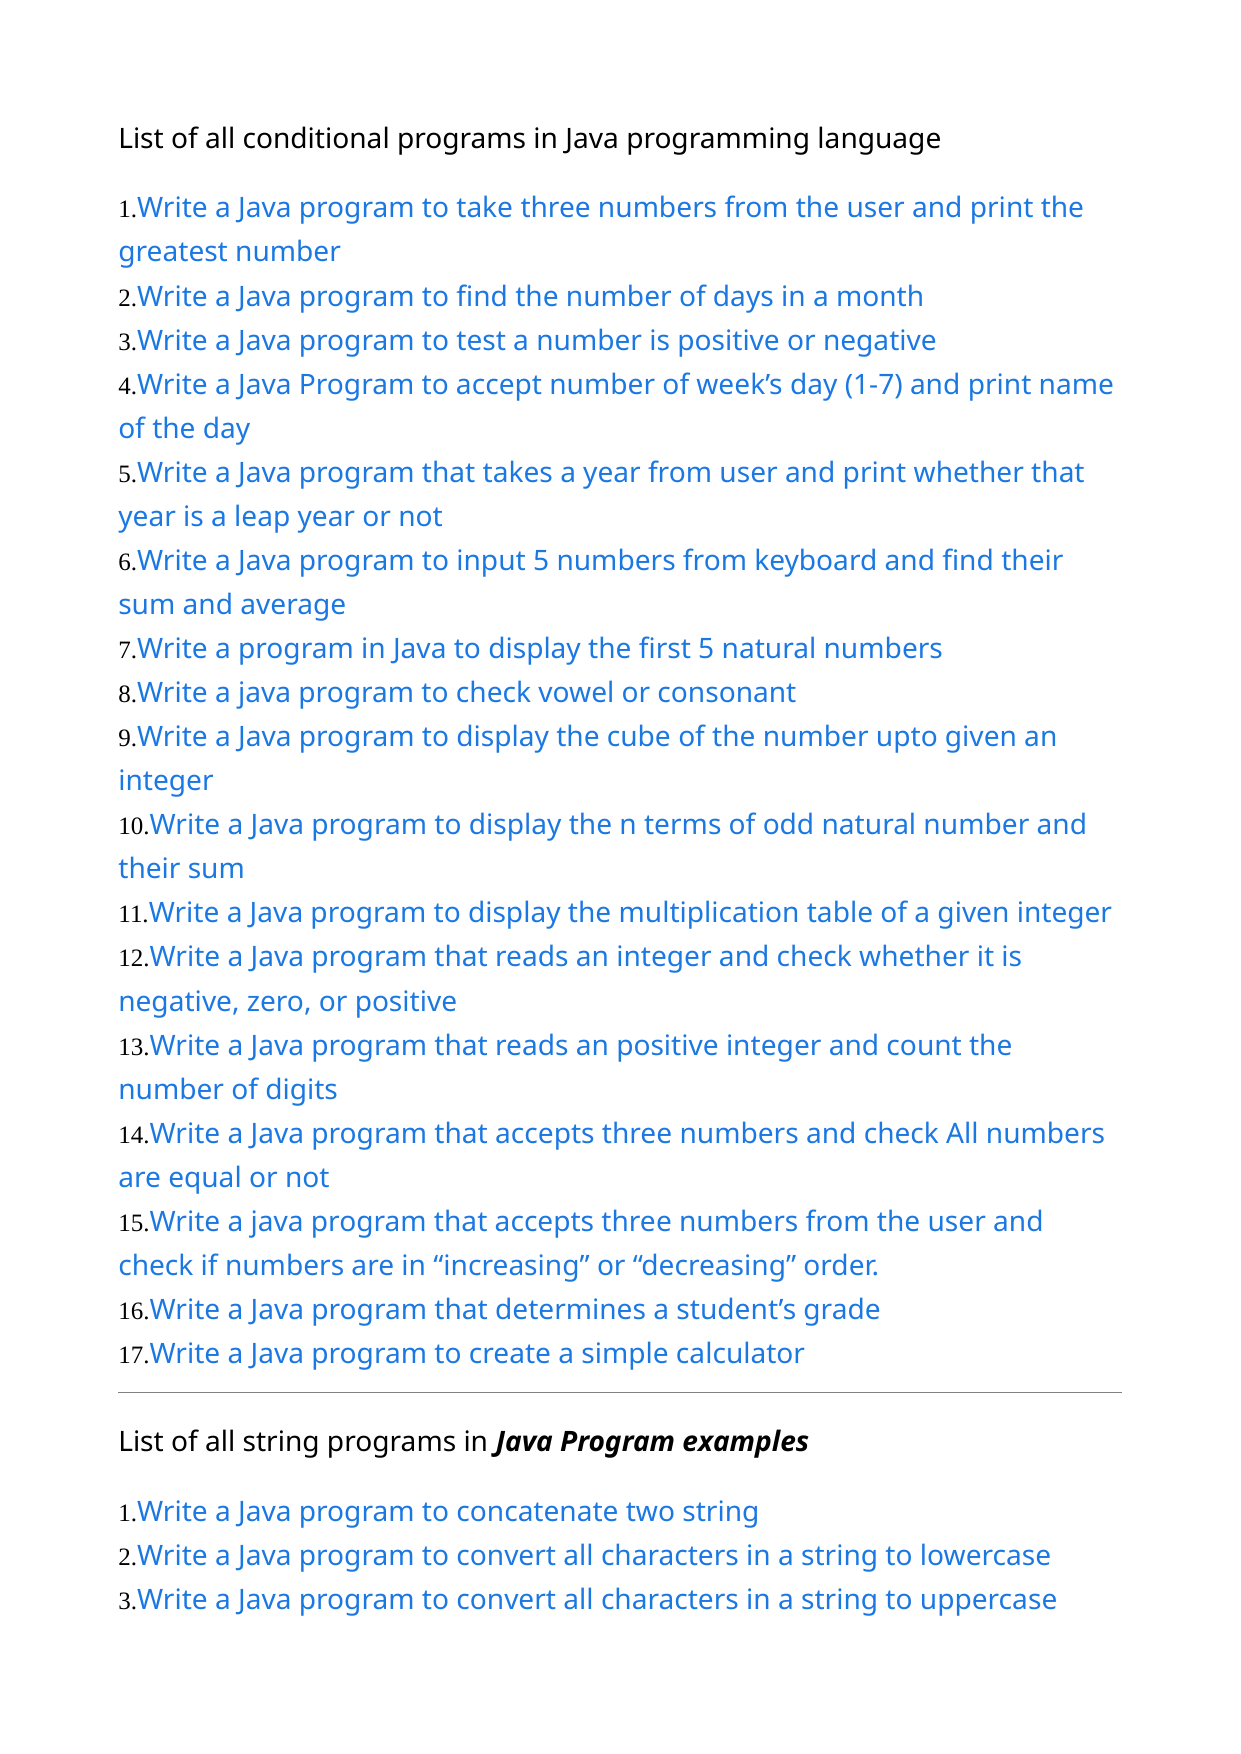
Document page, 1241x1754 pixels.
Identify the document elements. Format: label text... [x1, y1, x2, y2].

list Write a Java program to display the multiplication table of a given integer [118, 893, 1122, 931]
list Write a Java program to convert all characters in a string to uppercase [118, 1579, 1122, 1618]
list Write a Java program to display the cube of the number upto given an integer [118, 716, 1122, 799]
list Write a Java program to test a number is positive or negative [118, 320, 1122, 358]
subtitle List of all conditional programs in Java programming language [118, 118, 1122, 156]
list Write a Java program to display the n terms of odd natural number and their sum [118, 804, 1122, 887]
list Write a Java program that reads an positive integer and count the number of digits [118, 1025, 1122, 1107]
list Write a Java program to create a simple calculator [118, 1333, 1122, 1372]
list Write a Java program that accepts three numbers and check All numbers are equal or not [118, 1113, 1122, 1195]
list Write a Java program that takes a year from user and print whether that year is a leap year or not [118, 452, 1122, 534]
list Write a Java program to find the number of days in a month [118, 276, 1122, 314]
list Write a Java Program to accept number of week’s day (1-7) and print name of the day [118, 364, 1122, 446]
list Write a java program to check vowel or consonant [118, 672, 1122, 711]
list Write a Java program to input 5 numbers from keyboard and find their sum and average [118, 540, 1122, 623]
list Write a Java program that determines a student’s grade [118, 1289, 1122, 1328]
subtitle List of all string programs in Java Program examples [118, 1422, 1122, 1460]
list Write a Java program to convert all characters in a string to lowercase [118, 1535, 1122, 1574]
list Write a java program that accepts three numbers from the user and check if numbers are in “increasing” or “decreasing” order. [118, 1201, 1122, 1283]
list Write a program in Java to display the first 5 natural numbers [118, 628, 1122, 667]
list Write a Java program to concatenate two string [118, 1491, 1122, 1529]
list Write a Java program to take three numbers from the user and print the greatest number [118, 188, 1122, 270]
list Write a Java program that reads an integer and check whether it is negative, zero, or positive [118, 937, 1122, 1019]
